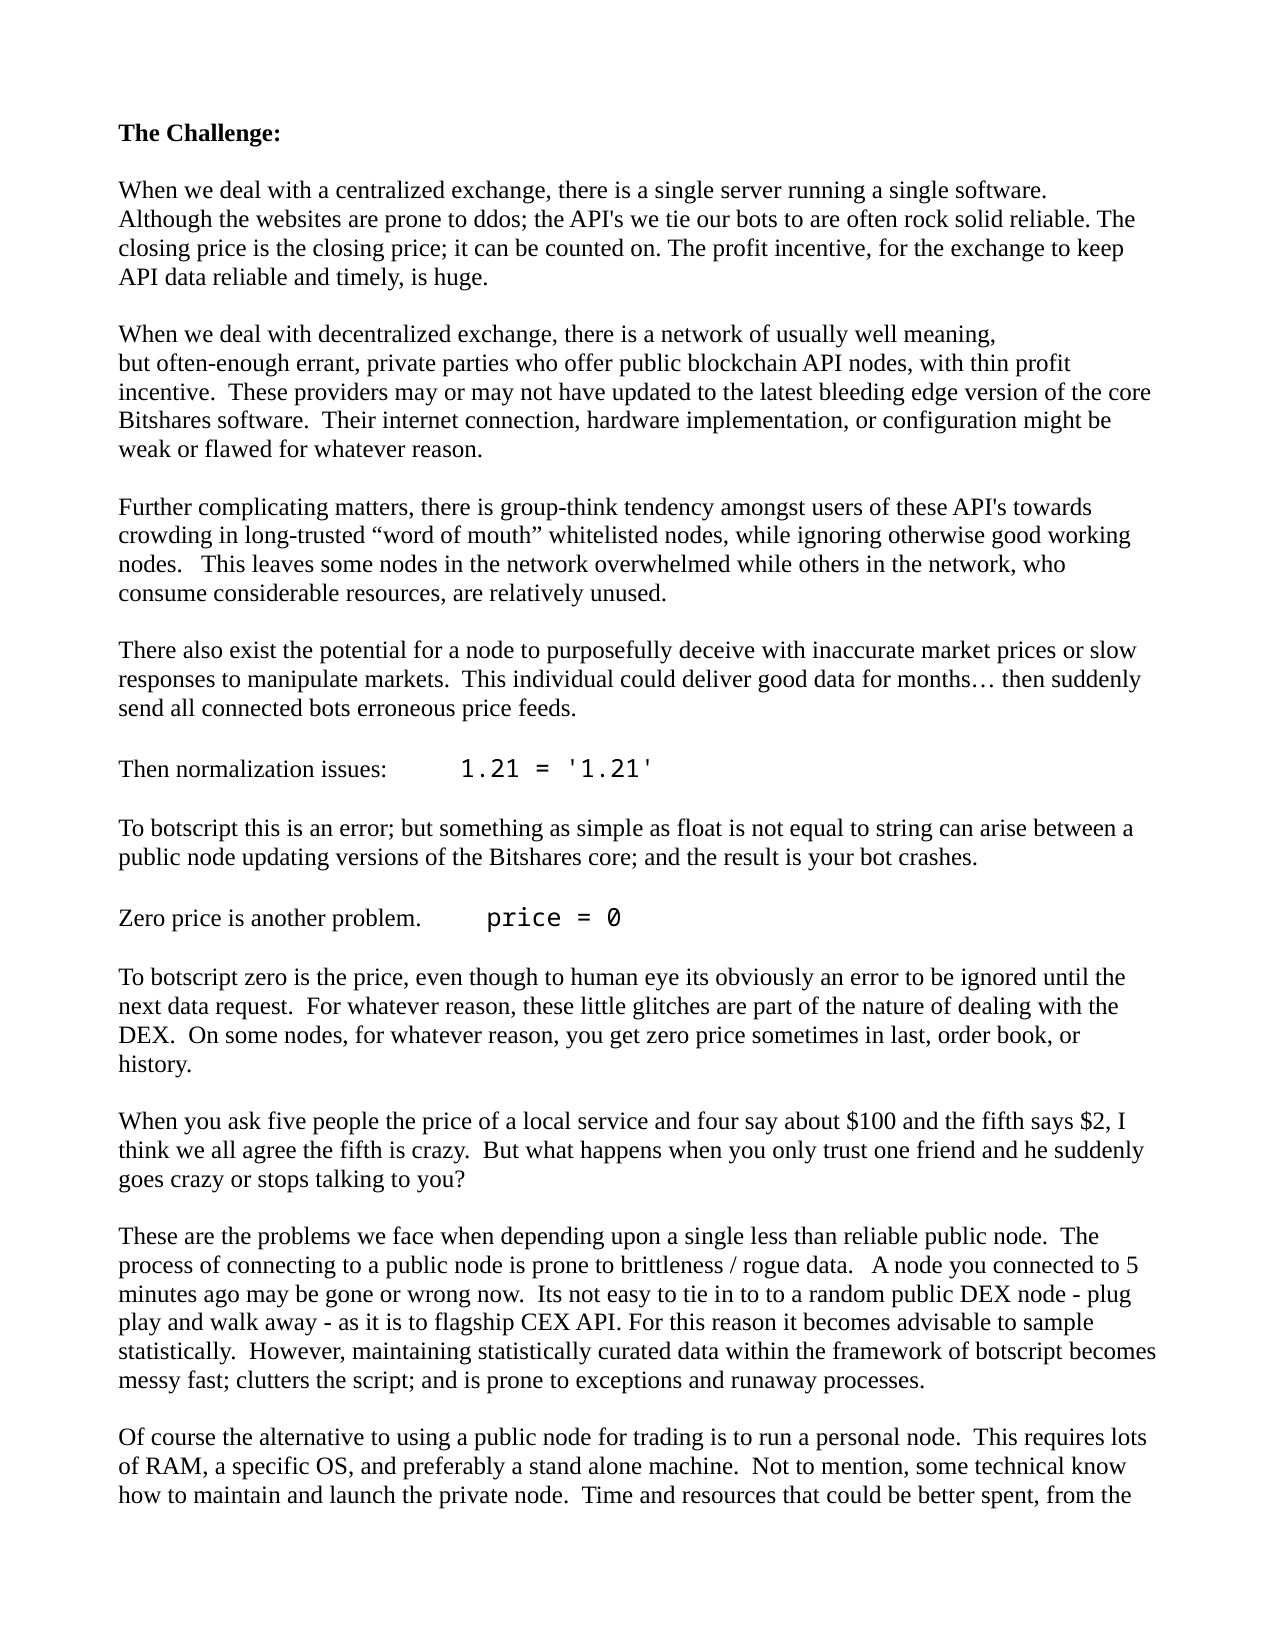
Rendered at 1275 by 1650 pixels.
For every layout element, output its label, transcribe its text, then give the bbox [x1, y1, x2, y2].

text but often-enough errant, private parties who offer public blockchain API nodes, with thin profit incentive. These providers may or may not have updated to the latest bleeding edge version of the core Bitshares software. Their internet connection, hardware implementation, or configuration might be weak or flawed for whatever reason. [118, 348, 1157, 463]
text The Challenge: [118, 118, 1157, 147]
text Zero price is another problem. price = 0 [118, 900, 1157, 934]
text Although the websites are prone to ddos; the API's we tie our bots to are often rock solid reliable. The closing price is the closing price; it can be counted on. The profit incentive, for the exchange to keep API data reliable and timely, is huge. [118, 204, 1157, 291]
text Further complicating matters, there is group-think tendency amongst users of these API's towards crowding in long-trusted “word of mouth” whitelisted nodes, while ignoring otherwise good working nodes. This leaves some nodes in the network overwhelmed while others in the network, who consume considerable resources, are relatively unused. [118, 492, 1157, 607]
text To botscript this is an error; but something as simple as float is not equal to string can arise between a public node updating versions of the Bitshares core; and the result is your bot crashes. [118, 813, 1157, 871]
text When we deal with a centralized exchange, there is a single server running a single software. [118, 176, 1157, 204]
text When you ask five people the price of a local service and four say about $100 and the fifth says $2, I think we all agree the fifth is crazy. But what happens when you only trust one friend and he suddenly goes crazy or stops talking to you? [118, 1106, 1157, 1192]
text When we deal with decentralized exchange, there is a network of usually well meaning, [118, 319, 1157, 348]
text There also exist the potential for a node to purposefully deceive with inaccurate market prices or slow responses to manipulate markets. This individual could deliver good data for months… then suddenly send all connected bots erroneous price feeds. [118, 636, 1157, 722]
text Of course the alternative to using a public node for trading is to run a personal node. This requires lots of RAM, a specific OS, and preferably a stand alone machine. Not to mention, some technical know how to maintain and launch the private node. Time and resources that could be better spent, from the [118, 1422, 1157, 1509]
text To botscript zero is the price, even though to human eye its obviously an error to be ignored until the next data request. For whatever reason, these little glitches are part of the nature of dealing with the DEX. On some nodes, for whatever reason, you get zero price sometimes in last, order book, or history. [118, 962, 1157, 1077]
text Then normalization issues: 1.21 = '1.21' [118, 751, 1157, 785]
text These are the problems we face when depending upon a single less than reliable public node. The process of connecting to a public node is prone to brittleness / rogue data. A node you connected to 5 minutes ago may be gone or wrong now. Its not easy to tie in to to a random public DEX node - plug play and walk away - as it is to flagship CEX API. For this reason it becomes advisable to sample statistically. However, maintaining statistically curated data within the framework of botscript becomes messy fast; clutters the script; and is prone to exceptions and runaway processes. [118, 1221, 1157, 1394]
